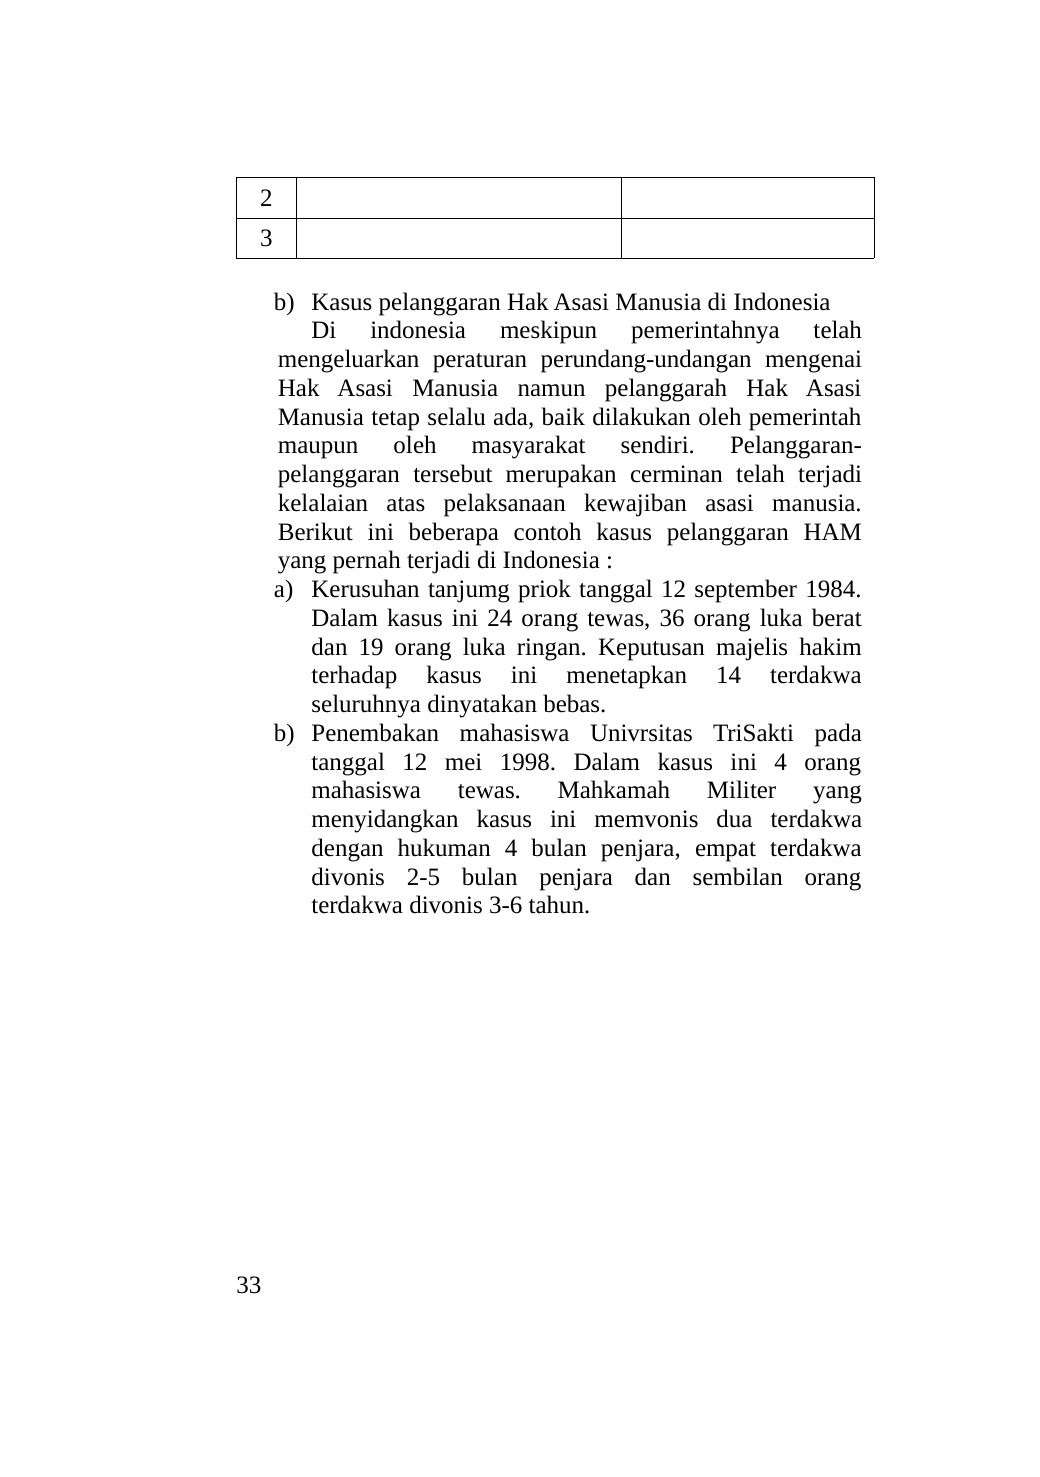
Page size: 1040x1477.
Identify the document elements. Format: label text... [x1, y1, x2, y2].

list Kerusuhan tanjumg priok tanggal 12 september 1984. Dalam kasus ini 24 orang tewas, 36 orang luka berat dan 19 orang luka ringan. Keputusan majelis hakim terhadap kasus ini menetapkan 14 terdakwa seluruhnya dinyatakan bebas. [274, 574, 862, 718]
table_cell [297, 178, 621, 217]
table_cell 2 [237, 178, 296, 217]
list Kasus pelanggaran Hak Asasi Manusia di Indonesia [274, 287, 862, 315]
table_cell [622, 178, 874, 217]
table_cell [622, 219, 874, 258]
list Penembakan mahasiswa Univrsitas TriSakti pada tanggal 12 mei 1998. Dalam kasus ini 4 orang mahasiswa tewas. Mahkamah Militer yang menyidangkan kasus ini memvonis dua terdakwa dengan hukuman 4 bulan penjara, empat terdakwa divonis 2-5 bulan penjara dan sembilan orang terdakwa divonis 3-6 tahun. [274, 718, 862, 919]
table_cell [297, 219, 621, 258]
table_cell 3 [237, 219, 296, 258]
text Di indonesia meskipun pemerintahnya telah mengeluarkan peraturan perundang-undangan mengenai Hak Asasi Manusia namun pelanggarah Hak Asasi Manusia tetap selalu ada, baik dilakukan oleh pemerintah maupun oleh masyarakat sendiri. Pelanggaran-pelanggaran tersebut merupakan cerminan telah terjadi kelalaian atas pelaksanaan kewajiban asasi manusia. Berikut ini beberapa contoh kasus pelanggaran HAM yang pernah terjadi di Indonesia : [278, 315, 862, 574]
